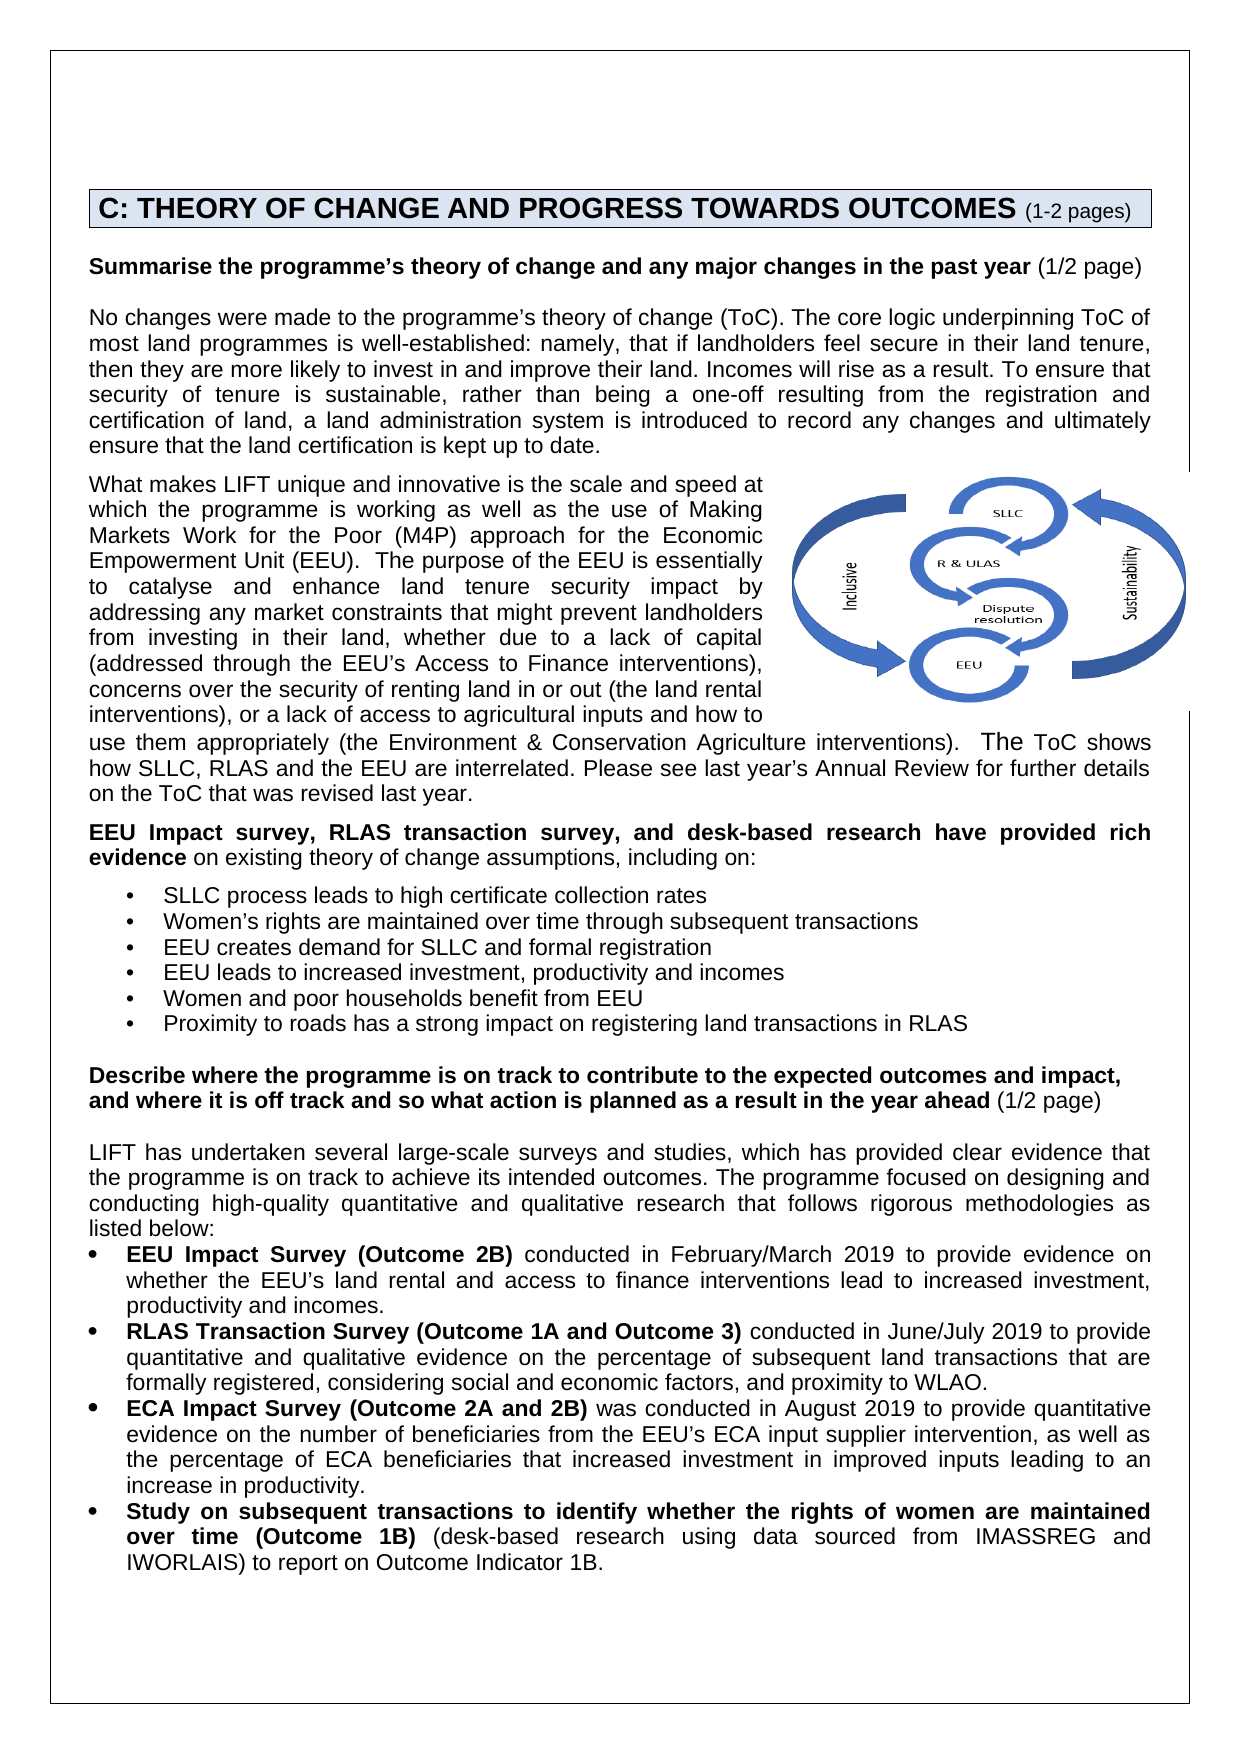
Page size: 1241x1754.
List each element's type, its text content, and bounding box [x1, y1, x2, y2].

text Describe where the programme is on track to contribute to the expected outcomes and impact, and where it is off track and so what action is planned as a result in the year ahead (1/2 page) [89, 1062, 1152, 1113]
subtitle C: THEORY OF CHANGE AND PROGRESS TOWARDS OUTCOMES (1-2 pages) [90, 190, 1151, 227]
text What makes LIFT unique and innovative is the scale and speed at which the programme is working as well as the use of Making Markets Work for the Poor (M4P) approach for the Economic Empowerment Unit (EEU). The purpose of the EEU is essentially to catalyse and enhance land tenure security impact by addressing any market constraints that might prevent landholders from investing in their land, whether due to a lack of capital (addressed through the EEU’s Access to Finance interventions), concerns over the security of renting land in or out (the land rental interventions), or a lack of access to agricultural inputs and how to use them appropriately (the Environment & Conservation Agriculture interventions). The ToC shows how SLLC, RLAS and the EEU are interrelated. Please see last year’s Annual Review for further details on the ToC that was revised last year. [89, 471, 1152, 807]
list Women’s rights are maintained over time through subsequent transactions [126, 908, 1152, 934]
list Study on subsequent transactions to identify whether the rights of women are maintained over time (Outcome 1B) (desk-based research using data sourced from IMASSREG and IWORLAIS) to report on Outcome Indicator 1B. [89, 1498, 1152, 1575]
text EEU Impact survey, RLAS transaction survey, and desk-based research have provided rich evidence on existing theory of change assumptions, including on: [89, 819, 1152, 870]
list Proximity to roads has a strong impact on registering land transactions in RLAS [126, 1011, 1152, 1037]
text LIFT has undertaken several large-scale surveys and studies, which has provided clear evidence that the programme is on track to achieve its intended outcomes. The programme focused on designing and conducting high-quality quantitative and qualitative research that follows rigorous methodologies as listed below: [89, 1139, 1152, 1242]
text No changes were made to the programme’s theory of change (ToC). The core logic underpinning ToC of most land programmes is well-established: namely, that if landholders feel secure in their land tenure, then they are more likely to invest in and improve their land. Incomes will rise as a result. To ensure that security of tenure is sustainable, rather than being a one-off resulting from the registration and certification of land, a land administration system is introduced to record any changes and ultimately ensure that the land certification is kept up to date. [89, 305, 1152, 459]
list EEU Impact Survey (Outcome 2B) conducted in February/March 2019 to provide evidence on whether the EEU’s land rental and access to finance interventions lead to increased investment, productivity and incomes. [89, 1242, 1152, 1318]
list Women and poor households benefit from EEU [126, 985, 1152, 1011]
text Summarise the programme’s theory of change and any major changes in the past year (1/2 page) [89, 254, 1152, 279]
picture [782, 472, 1196, 711]
list RLAS Transaction Survey (Outcome 1A and Outcome 3) conducted in June/July 2019 to provide quantitative and qualitative evidence on the percentage of subsequent land transactions that are formally registered, considering social and economic factors, and proximity to WLAO. [89, 1318, 1152, 1395]
list ECA Impact Survey (Outcome 2A and 2B) was conducted in August 2019 to provide quantitative evidence on the number of beneficiaries from the EEU’s ECA input supplier intervention, as well as the percentage of ECA beneficiaries that increased investment in improved inputs leading to an increase in productivity. [89, 1395, 1152, 1498]
list SLLC process leads to high certificate collection rates [126, 883, 1152, 908]
list EEU creates demand for SLLC and formal registration [126, 934, 1152, 960]
list EEU leads to increased investment, productivity and incomes [126, 960, 1152, 985]
